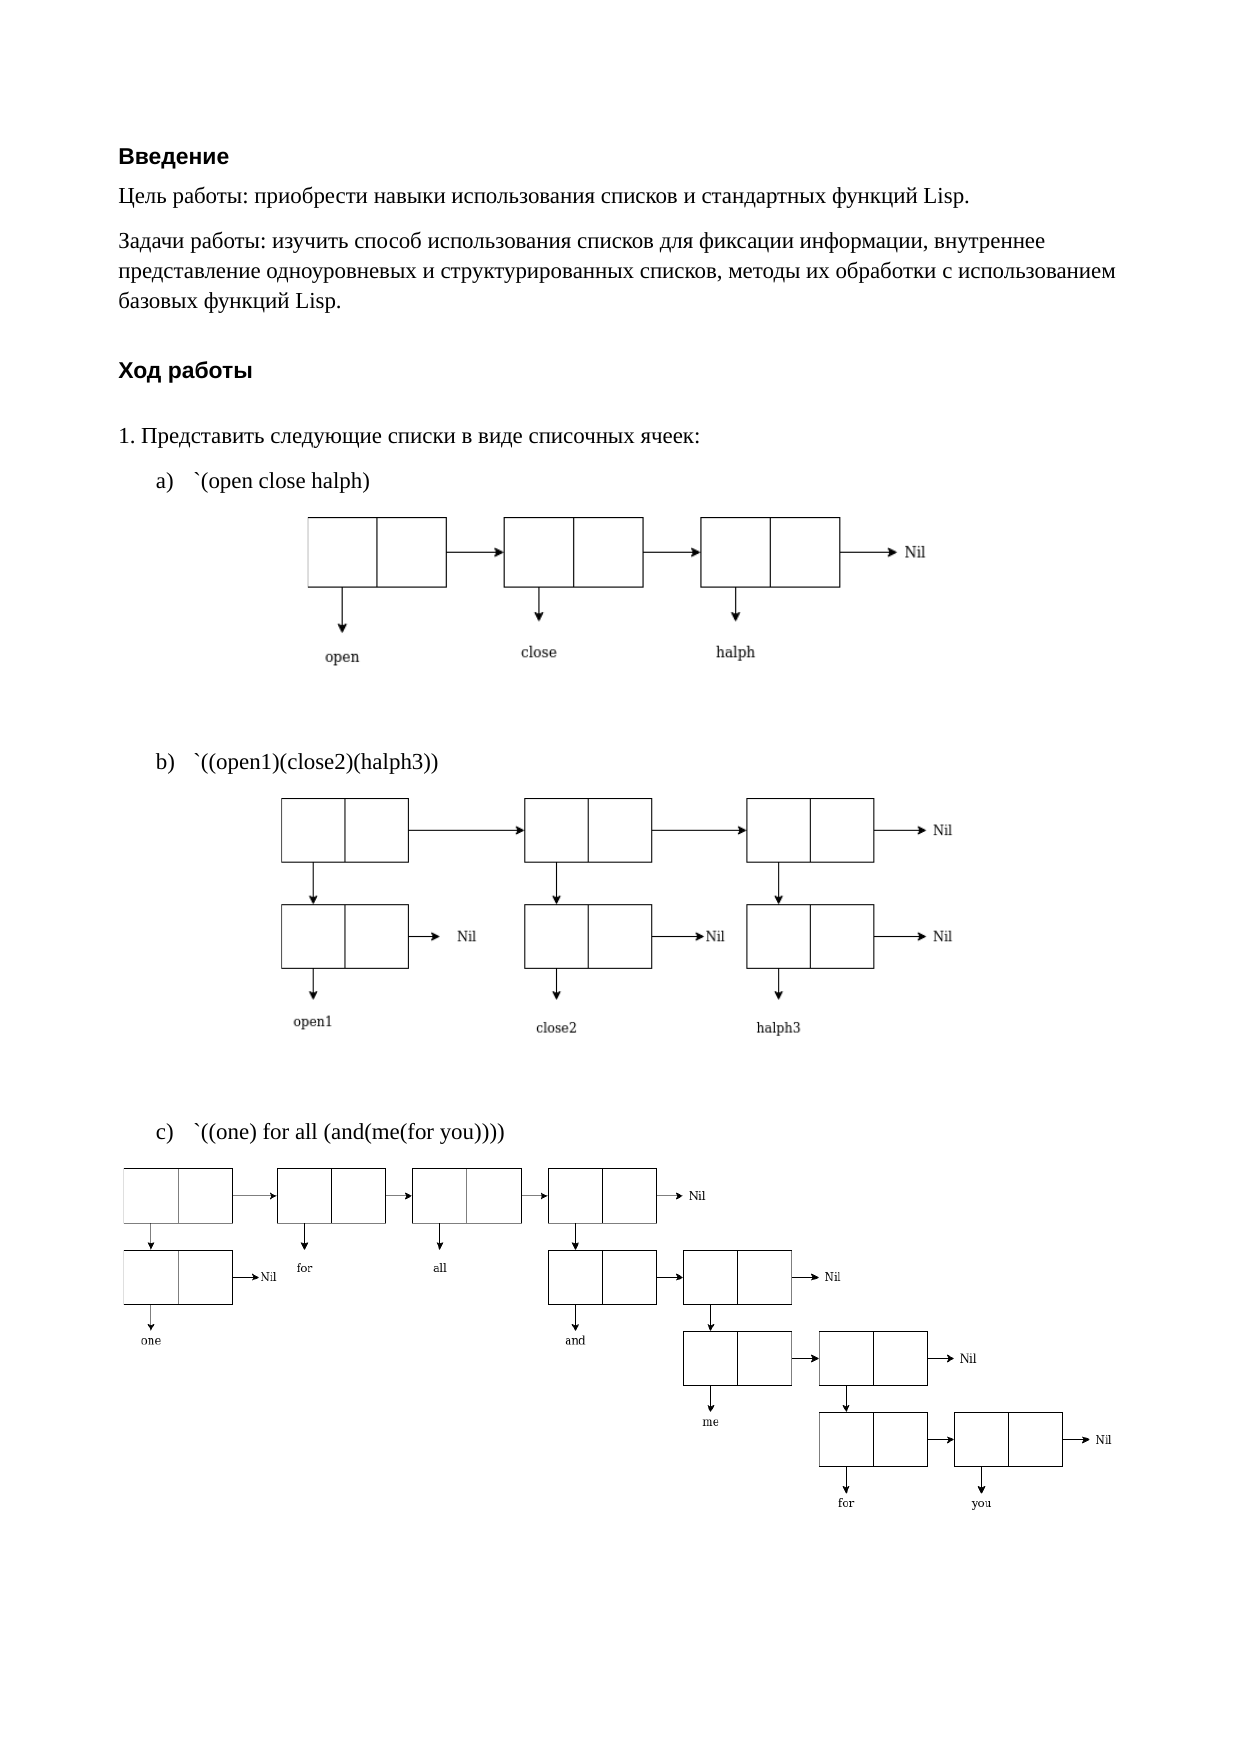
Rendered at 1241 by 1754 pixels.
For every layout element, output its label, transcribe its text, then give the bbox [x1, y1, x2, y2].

text 1. Представить следующие списки в виде списочных ячеек: [118, 422, 1122, 448]
table_header [118, 793, 1122, 1073]
table_header [118, 512, 1122, 703]
text Задачи работы: изучить способ использования списков для фиксации информации, внутреннее представление одноуровневых и структурированных списков, методы их обработки с использованием базовых функций Lisp. [118, 227, 1122, 313]
table_header [118, 1163, 1122, 1546]
subtitle Введение [118, 143, 1122, 169]
subtitle Ход работы [118, 357, 1122, 410]
text Цель работы: приобрести навыки использования списков и стандартных функций Lisp. [118, 182, 1122, 208]
list `((open1)(close2)(halph3)) [156, 748, 1122, 774]
list `((one) for all (and(me(for you)))) [156, 1118, 1122, 1144]
list `(open close halph) [156, 467, 1122, 493]
